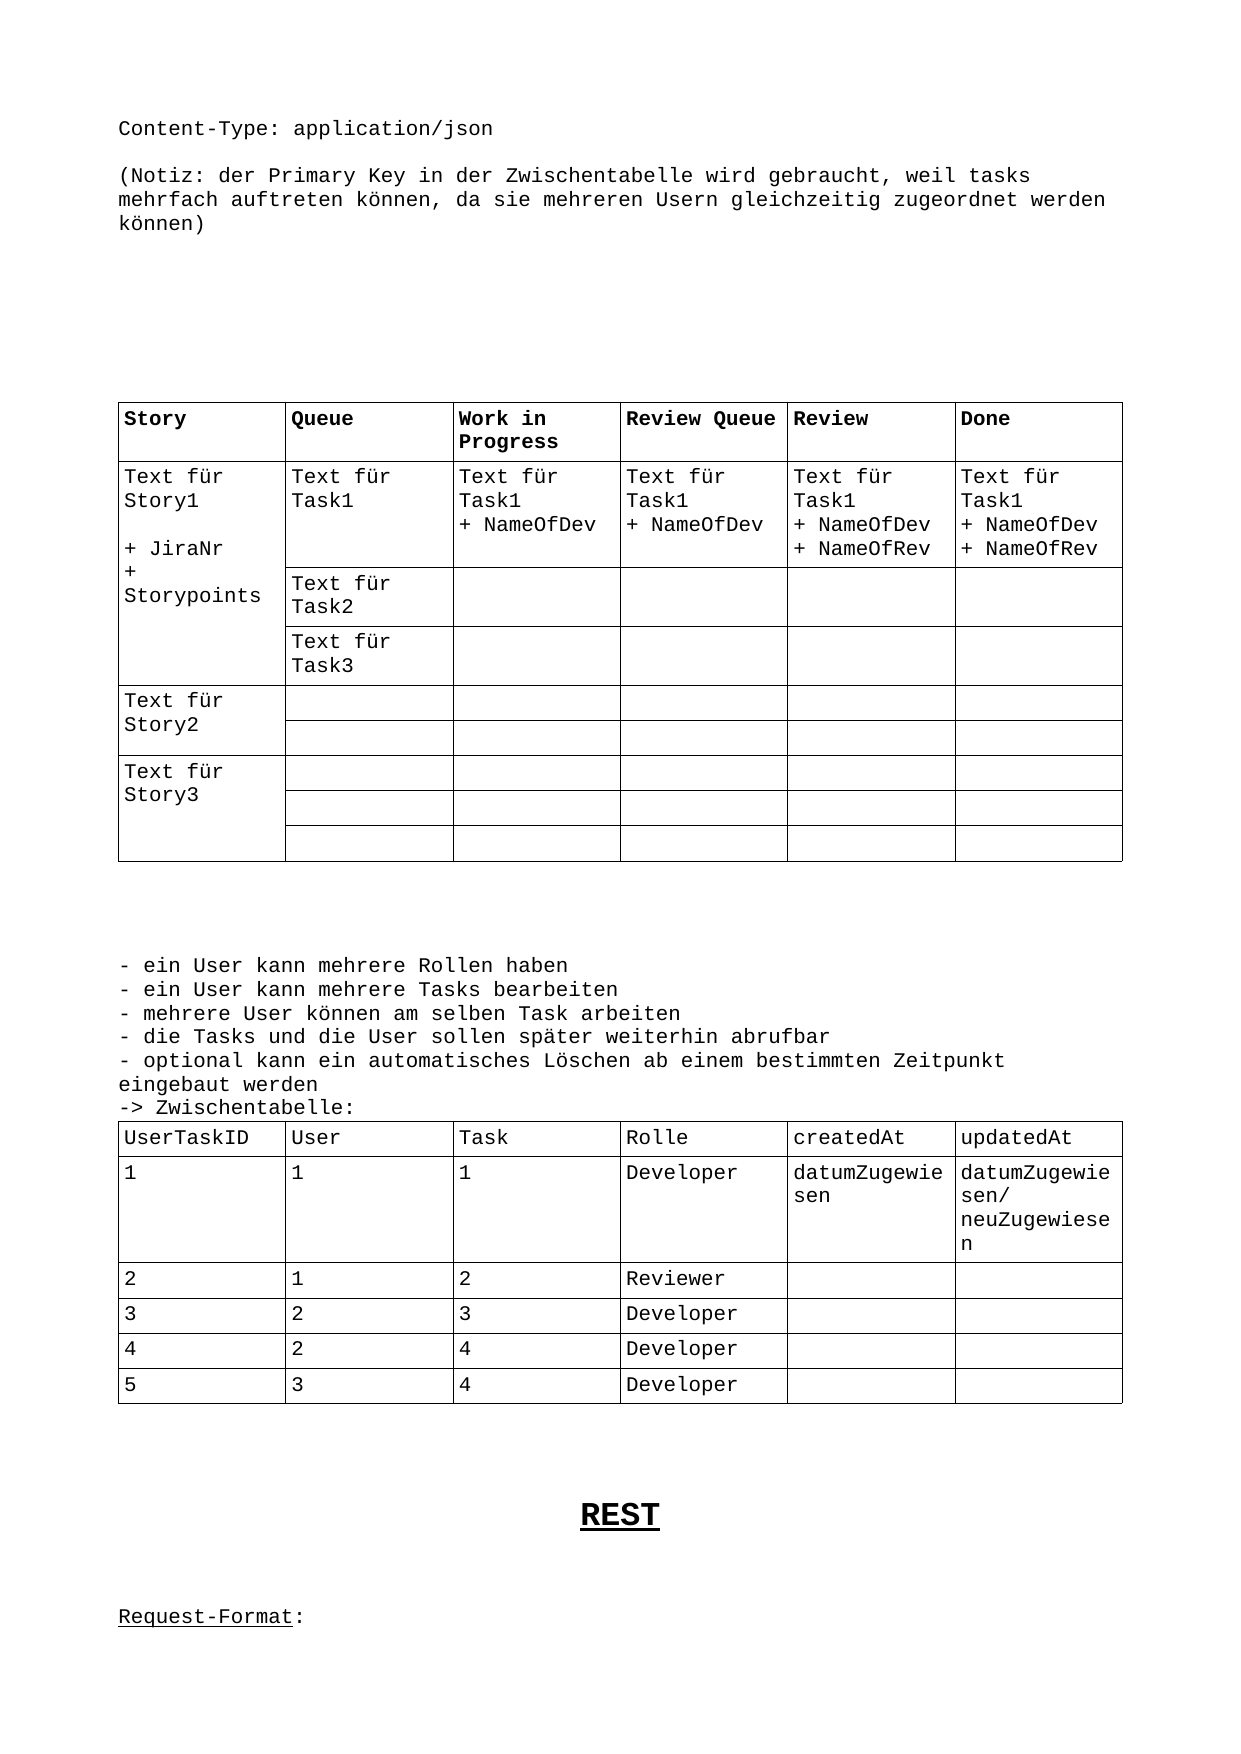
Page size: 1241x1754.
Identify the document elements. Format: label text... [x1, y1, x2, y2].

text (Notiz: der Primary Key in der Zwischentabelle wird gebraucht, weil tasks mehrfach auftreten können, da sie mehreren Usern gleichzeitig zugeordnet werden können) [118, 165, 1122, 236]
table_header Review [788, 403, 955, 461]
text -> Zwischentabelle: [118, 1097, 1122, 1121]
table_cell 2 [119, 1263, 285, 1297]
table_cell 3 [286, 1369, 453, 1403]
table_cell [956, 791, 1122, 825]
table_cell [788, 791, 955, 825]
table_cell Developer [621, 1334, 787, 1368]
table_cell [454, 686, 620, 720]
table_cell 4 [119, 1334, 285, 1368]
text - mehrere User können am selben Task arbeiten [118, 1003, 1122, 1026]
table_cell [621, 756, 787, 790]
table_cell Text für Story3 [119, 756, 285, 861]
table_cell Developer [621, 1157, 787, 1262]
table_header Queue [286, 403, 453, 461]
table_cell Text für Task1 + NameOfDev + NameOfRev [956, 462, 1122, 567]
table_cell 2 [454, 1263, 620, 1297]
table_cell [621, 721, 787, 755]
table_header Done [956, 403, 1122, 461]
table_cell [788, 826, 955, 861]
table_cell [956, 756, 1122, 790]
table_cell [788, 1334, 955, 1368]
text - optional kann ein automatisches Löschen ab einem bestimmten Zeitpunkt eingebaut werden [118, 1050, 1122, 1097]
text - ein User kann mehrere Tasks bearbeiten [118, 979, 1122, 1003]
table_cell 5 [119, 1369, 285, 1403]
table_cell [956, 1299, 1122, 1333]
table_header Work in Progress [454, 403, 620, 461]
table_cell [286, 721, 453, 755]
table_cell Text für Story2 [119, 686, 285, 755]
text - ein User kann mehrere Rollen haben [118, 955, 1122, 979]
table_cell [454, 826, 620, 861]
table_cell [956, 568, 1122, 626]
table_header updatedAt [956, 1122, 1122, 1156]
table_cell [286, 826, 453, 861]
text - die Tasks und die User sollen später weiterhin abrufbar [118, 1026, 1122, 1050]
text REST [118, 1498, 1122, 1536]
table_cell Developer [621, 1369, 787, 1403]
table_cell Text für Task1 + NameOfDev + NameOfRev [788, 462, 955, 567]
table_cell [788, 568, 955, 626]
table_cell 4 [454, 1334, 620, 1368]
table_cell [788, 1369, 955, 1403]
table_cell [454, 568, 620, 626]
table_cell [956, 721, 1122, 755]
table_cell [286, 686, 453, 720]
table_cell [956, 1334, 1122, 1368]
table_cell [956, 627, 1122, 684]
table_cell datumZugewiesen/neuZugewiesen [956, 1157, 1122, 1262]
table_cell 2 [286, 1334, 453, 1368]
text Request-Format: [118, 1606, 1122, 1630]
table_cell [788, 1299, 955, 1333]
table_cell [286, 756, 453, 790]
table_cell [621, 568, 787, 626]
table_cell Text für Task1 + NameOfDev [621, 462, 787, 567]
table_cell [788, 627, 955, 684]
table_header Rolle [621, 1122, 787, 1156]
table_cell Text für Task3 [286, 627, 453, 684]
table_cell Text für Story1 + JiraNr + Storypoints [119, 462, 285, 684]
table_header createdAt [788, 1122, 955, 1156]
table_header User [286, 1122, 453, 1156]
table_cell 1 [286, 1263, 453, 1297]
table_cell [454, 791, 620, 825]
table_header Review Queue [621, 403, 787, 461]
table_cell 3 [119, 1299, 285, 1333]
table_cell [788, 686, 955, 720]
table_cell 1 [454, 1157, 620, 1262]
table_cell [956, 826, 1122, 861]
table_cell [454, 721, 620, 755]
table_cell [286, 791, 453, 825]
table_header UserTaskID [119, 1122, 285, 1156]
table_cell [621, 791, 787, 825]
table_cell datumZugewiesen [788, 1157, 955, 1262]
table_cell [956, 1369, 1122, 1403]
table_cell [621, 627, 787, 684]
table_cell Text für Task1 [286, 462, 453, 567]
table_cell Text für Task1 + NameOfDev [454, 462, 620, 567]
table_cell 3 [454, 1299, 620, 1333]
table_cell 1 [119, 1157, 285, 1262]
table_cell [454, 627, 620, 684]
text Content-Type: application/json [118, 118, 1122, 142]
table_cell [788, 721, 955, 755]
table_cell Developer [621, 1299, 787, 1333]
table_cell [956, 686, 1122, 720]
table_cell 4 [454, 1369, 620, 1403]
table_cell Text für Task2 [286, 568, 453, 626]
table_header Task [454, 1122, 620, 1156]
table_cell [788, 1263, 955, 1297]
table_cell [956, 1263, 1122, 1297]
table_cell 2 [286, 1299, 453, 1333]
table_cell [621, 686, 787, 720]
table_cell 1 [286, 1157, 453, 1262]
table_cell [788, 756, 955, 790]
table_cell Reviewer [621, 1263, 787, 1297]
table_cell [454, 756, 620, 790]
table_header Story [119, 403, 285, 461]
table_cell [621, 826, 787, 861]
